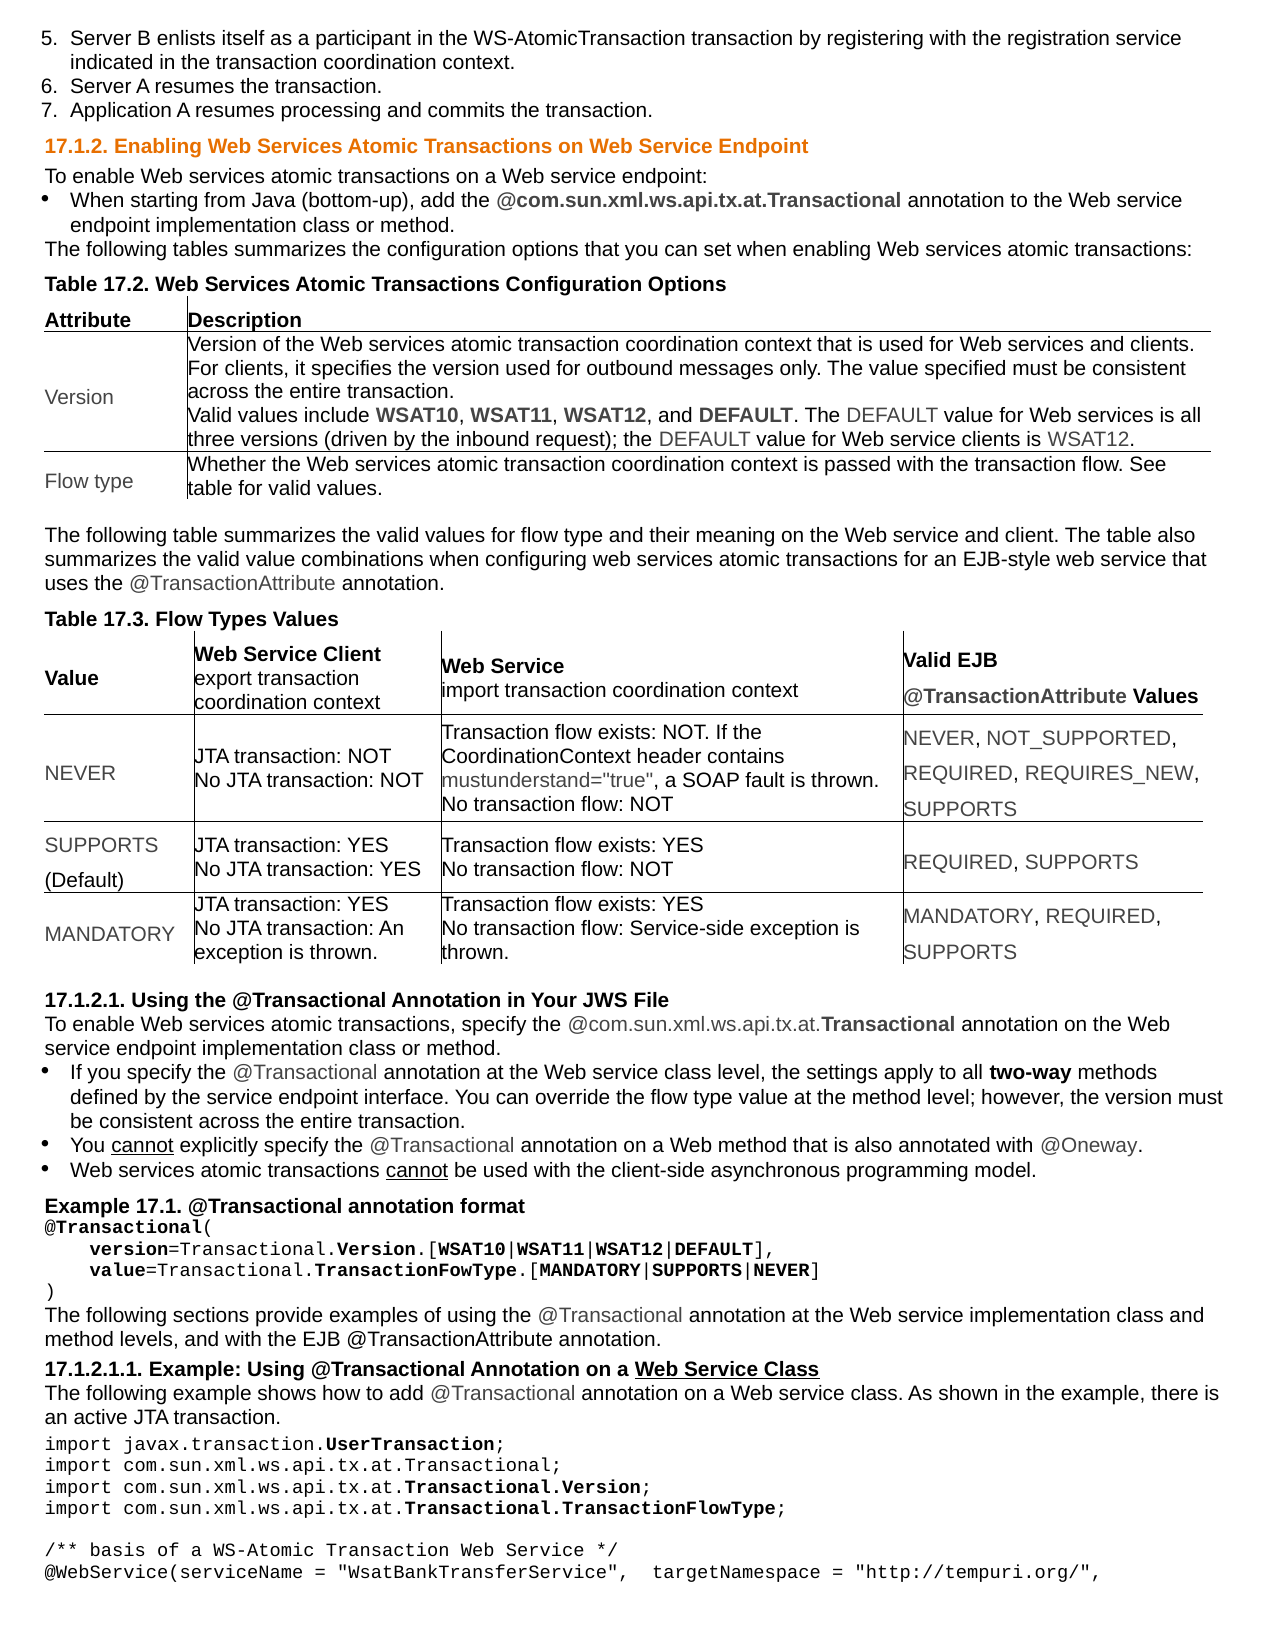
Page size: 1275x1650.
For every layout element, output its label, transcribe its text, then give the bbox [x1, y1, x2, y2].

subtitle import javax.transaction.UserTransaction; [44, 1435, 1227, 1456]
table_cell NEVER [44, 715, 194, 750]
table_cell JTA transaction: NOT No JTA transaction: NOT [195, 715, 441, 743]
text The following sections provide examples of using the @Transactional annotation at the Web service implementation class and method levels, and with the EJB @TransactionAttribute annotation. [44, 1303, 1227, 1351]
text import com.sun.xml.ws.api.tx.at.Transactional.TransactionFlowType; [44, 1499, 1227, 1520]
table_header Valid EJB @TransactionAttribute Values [904, 708, 1203, 714]
table_header Value [44, 690, 194, 714]
table_cell Flow type [44, 493, 187, 499]
text import com.sun.xml.ws.api.tx.at.Transactional; [44, 1456, 1227, 1477]
table_cell JTA transaction: YES No JTA transaction: YES [195, 822, 441, 832]
text /** basis of a WS-Atomic Transaction Web Service */ [44, 1541, 1227, 1562]
table_header Valid EJB @TransactionAttribute Values [904, 631, 1203, 637]
text value=Transactional.TransactionFowType.[MANDATORY|SUPPORTS|NEVER] [44, 1261, 1227, 1282]
list When starting from Java (bottom-up), add the @com.sun.xml.ws.api.tx.at.Transactional annotation to the Web service endpoint implementation class or method. [44, 187, 1227, 236]
text The following tables summarizes the configuration options that you can set when enabling Web services atomic transactions: [44, 236, 1227, 260]
table_cell Version [44, 332, 187, 373]
text import com.sun.xml.ws.api.tx.at.Transactional.Version; [44, 1477, 1227, 1499]
text ) [44, 1282, 1227, 1303]
subtitle 17.1.2.1. Using the @Transactional Annotation in Your JWS File [44, 988, 1227, 1012]
table_cell REQUIRED, SUPPORTS [904, 874, 1203, 892]
list Server A resumes the transaction. [44, 73, 1227, 97]
text Example 17.1. @Transactional annotation format [44, 1183, 1227, 1218]
table_cell Version [44, 409, 187, 451]
table_cell JTA transaction: YES No JTA transaction: YES [195, 880, 441, 892]
list Web services atomic transactions cannot be used with the client-side asynchronous programming model. [44, 1158, 1227, 1183]
table_cell Transaction flow exists: YES No transaction flow: NOT [442, 880, 903, 892]
subtitle 17.1.2. Enabling Web Services Atomic Transactions on Web Service Endpoint [44, 133, 1227, 157]
table_cell Flow type [44, 452, 187, 457]
list If you specify the @Transactional annotation at the Web service class level, the settings apply to all two-way methods defined by the service endpoint interface. You can override the flow type value at the method level; however, the version must be consistent across the entire transaction. [44, 1060, 1227, 1133]
table_header Value [44, 631, 194, 654]
list You cannot explicitly specify the @Transactional annotation on a Web method that is also annotated with @Oneway. [44, 1133, 1227, 1158]
list Server B enlists itself as a participant in the WS-AtomicTransaction transaction by registering with the registration service indicated in the transaction coordination context. [44, 26, 1227, 73]
table_cell JTA transaction: NOT No JTA transaction: NOT [195, 791, 441, 821]
subtitle 17.1.2.1.1. Example: Using @Transactional Annotation on a Web Service Class [44, 1357, 1227, 1381]
text Table 17.2. Web Services Atomic Transactions Configuration Options [44, 260, 1227, 296]
table_header Web Service import transaction coordination context [442, 702, 903, 714]
table_header Web Service import transaction coordination context [442, 631, 903, 643]
text The following table summarizes the valid values for flow type and their meaning on the Web service and client. The table also summarizes the valid value combinations when configuring web services atomic transactions for an EJB-style web service that uses the @TransactionAttribute annotation. [44, 523, 1227, 595]
text @WebService(serviceName = "WsatBankTransferService", targetNamespace = "http://tempuri.org/", [44, 1562, 1227, 1584]
list Application A resumes processing and commits the transaction. [44, 97, 1227, 121]
text version=Transactional.Version.[WSAT10|WSAT11|WSAT12|DEFAULT], [44, 1239, 1227, 1261]
text @Transactional( [44, 1218, 1227, 1239]
text Table 17.3. Flow Types Values [44, 595, 1227, 631]
table_cell Transaction flow exists: YES No transaction flow: NOT [442, 822, 903, 832]
table_cell REQUIRED, SUPPORTS [904, 822, 1203, 838]
text To enable Web services atomic transactions on a Web service endpoint: [44, 163, 1227, 187]
table_cell MANDATORY [44, 946, 194, 964]
table_cell NEVER [44, 785, 194, 821]
table_cell MANDATORY [44, 893, 194, 910]
text To enable Web services atomic transactions, specify the @com.sun.xml.ws.api.tx.at.Transactional annotation on the Web service endpoint implementation class or method. [44, 1012, 1227, 1060]
text The following example shows how to add @Transactional annotation on a Web service class. As shown in the example, there is an active JTA transaction. [44, 1381, 1227, 1429]
